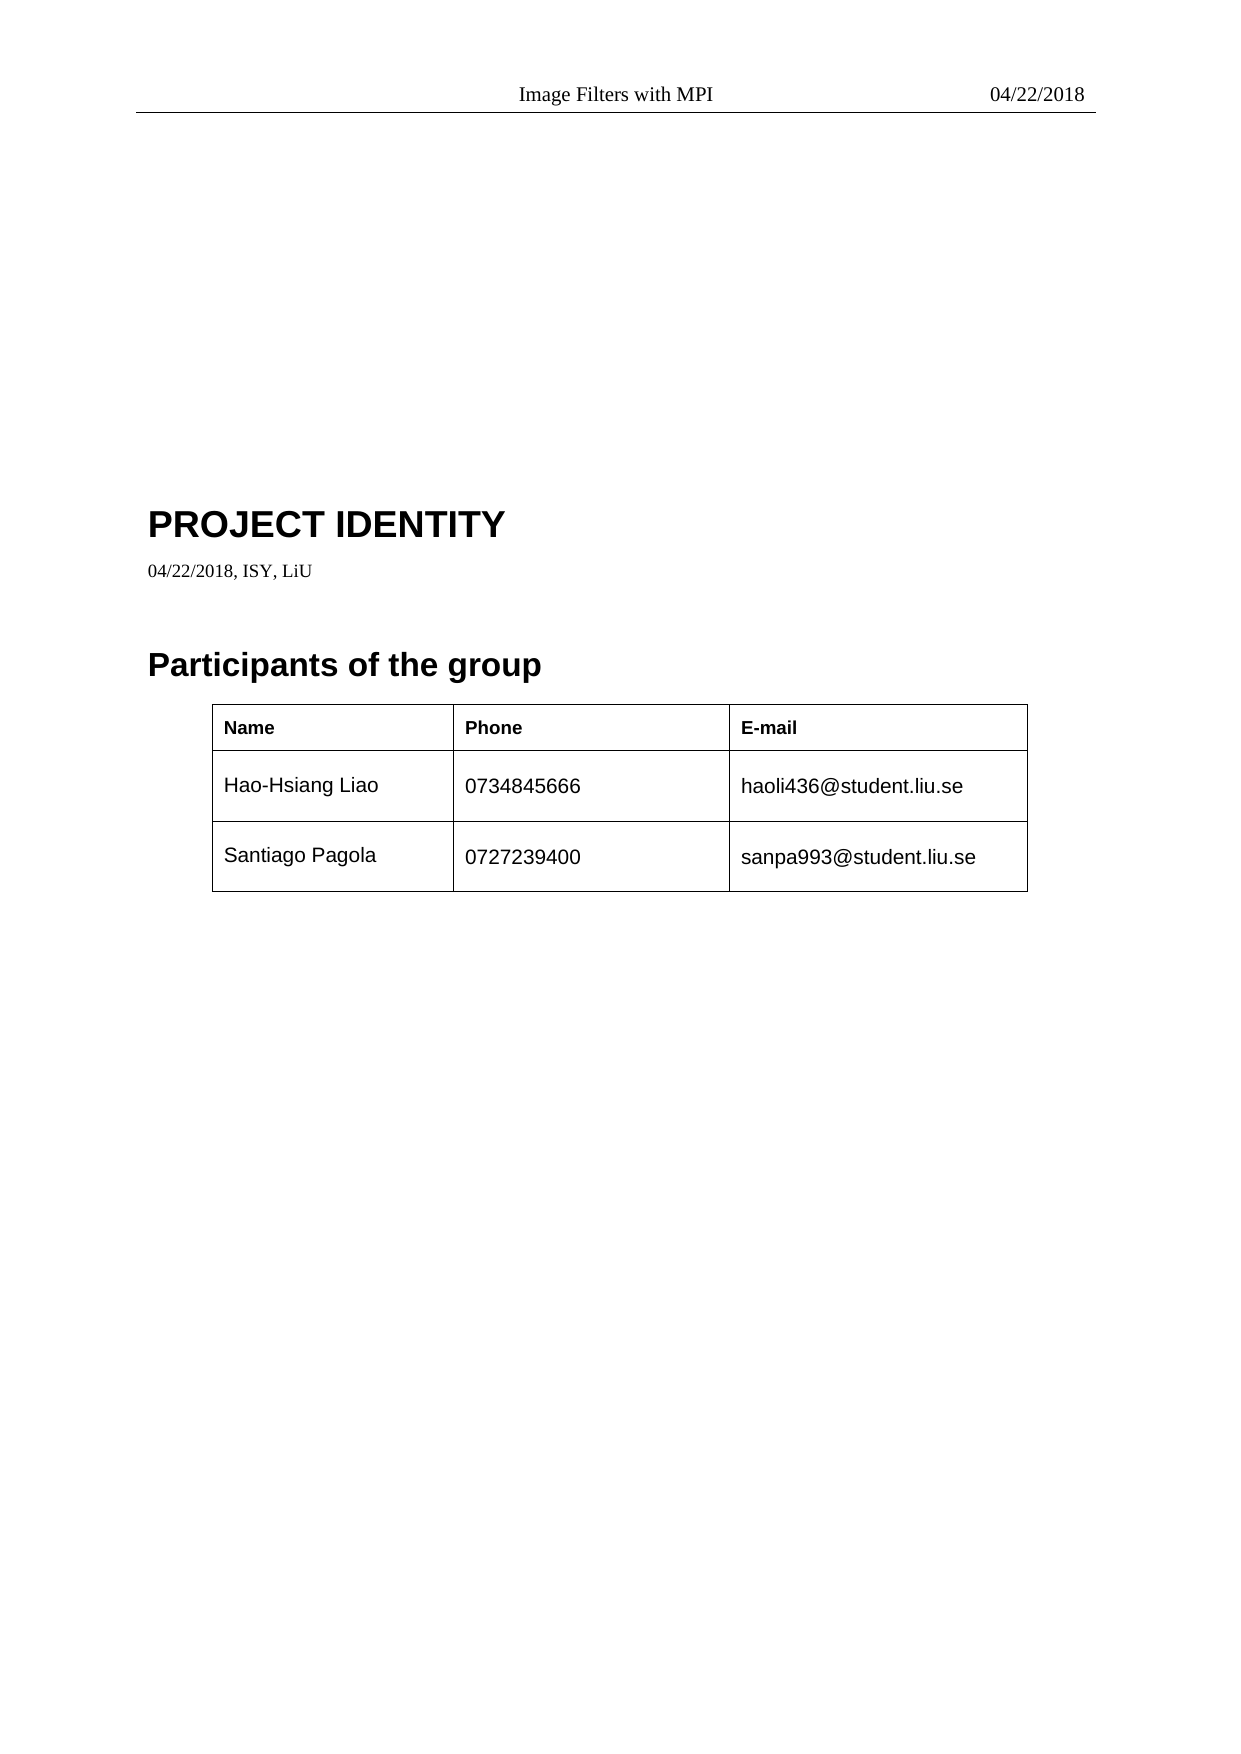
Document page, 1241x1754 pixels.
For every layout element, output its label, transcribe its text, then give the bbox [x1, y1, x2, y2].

table_cell haoli436@student.liu.se [730, 751, 1027, 821]
table_cell sanpa993@student.liu.se [730, 822, 1027, 891]
table_header Phone [454, 705, 729, 750]
table_cell Santiago Pagola [213, 822, 453, 891]
table_header E-mail [730, 705, 1027, 750]
table_cell 0734845666 [454, 751, 729, 821]
table_cell Hao-Hsiang Liao [213, 751, 453, 821]
subtitle Participants of the group [148, 645, 1093, 683]
text 04/22/2018, ISY, LiU [148, 557, 1093, 582]
table_cell 0727239400 [454, 822, 729, 891]
table_header Name [213, 705, 453, 750]
text PROJECT IDENTITY [148, 502, 1093, 545]
